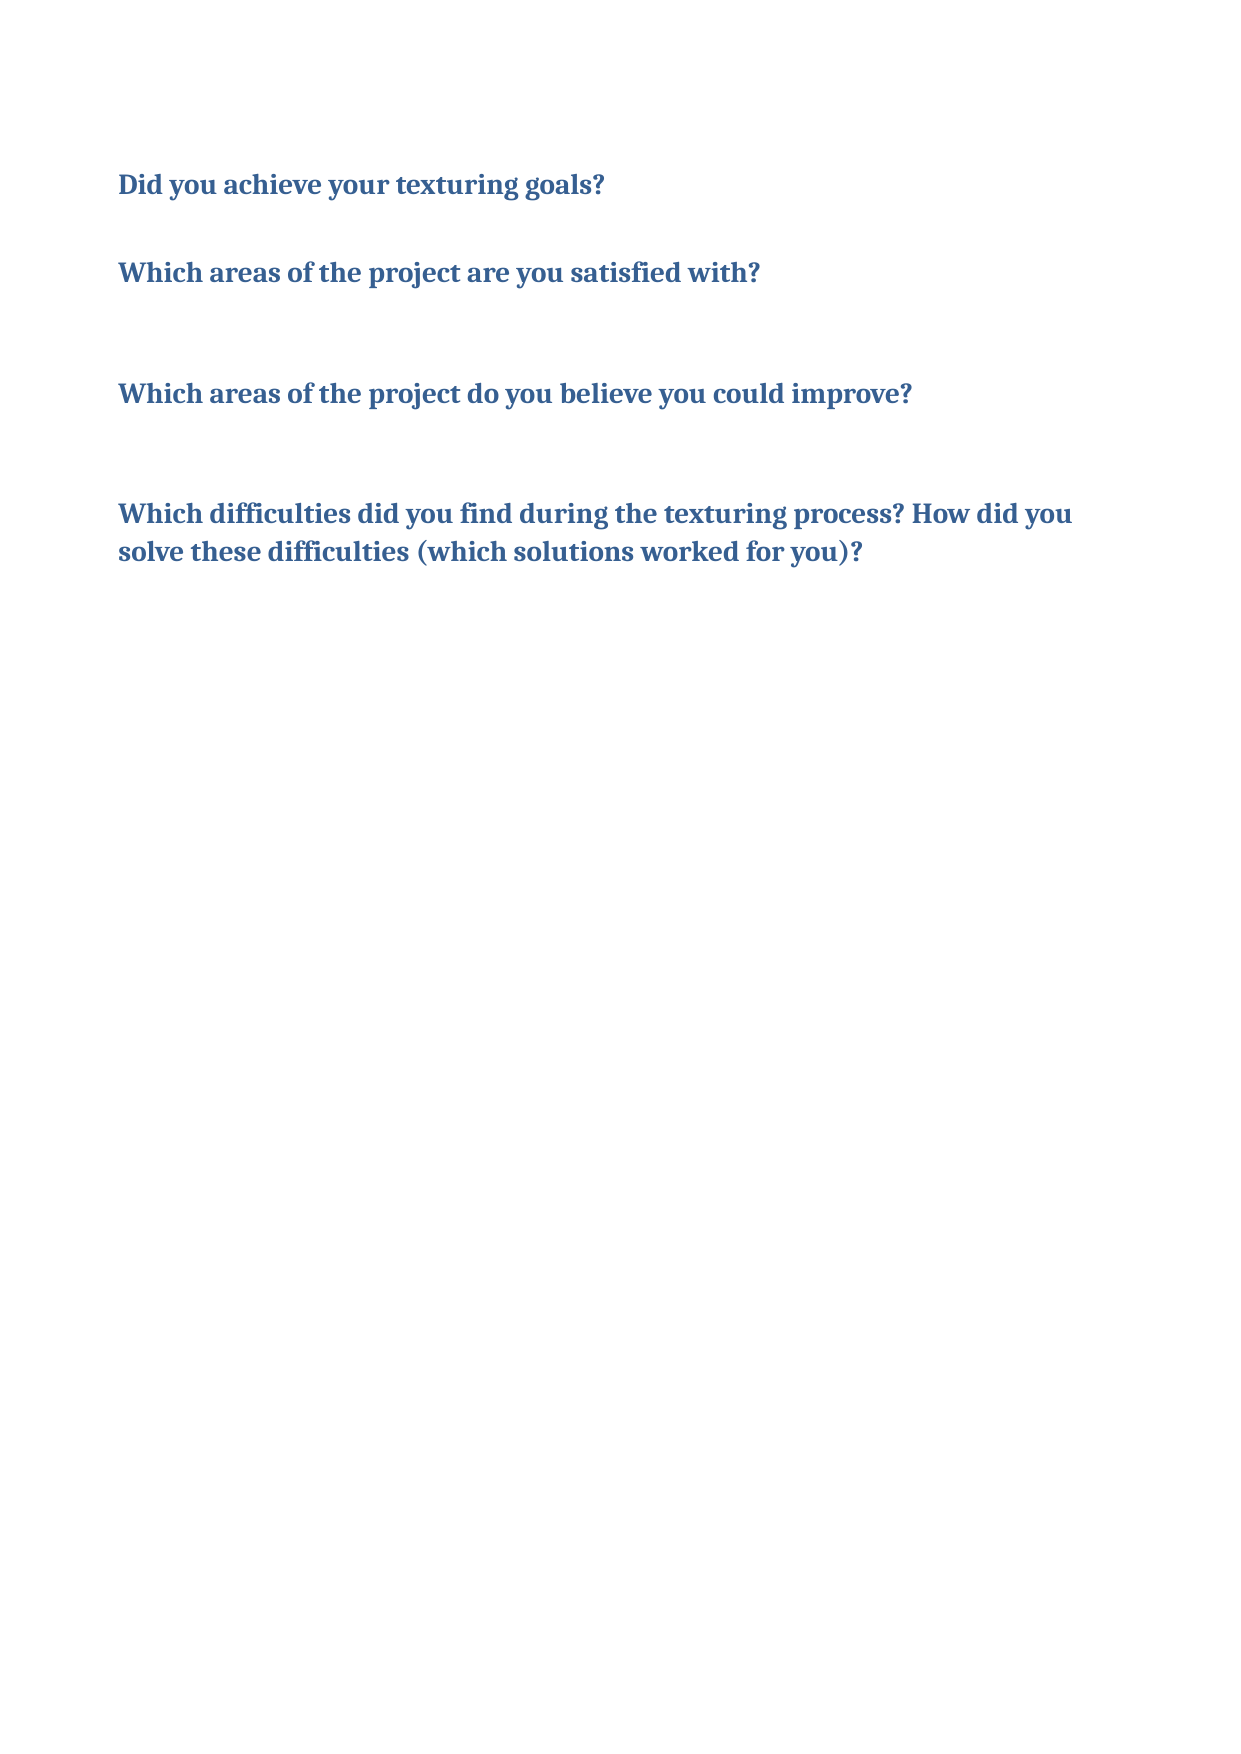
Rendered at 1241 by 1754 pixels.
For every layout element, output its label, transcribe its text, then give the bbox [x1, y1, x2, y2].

subtitle Which difficulties did you find during the texturing process? How did you solve these difficulties (which solutions worked for you)? [118, 497, 1122, 569]
subtitle Which areas of the project are you satisfied with? [118, 257, 1122, 290]
subtitle Did you achieve your texturing goals? [118, 168, 1122, 202]
subtitle Which areas of the project do you believe you could improve? [118, 377, 1122, 410]
